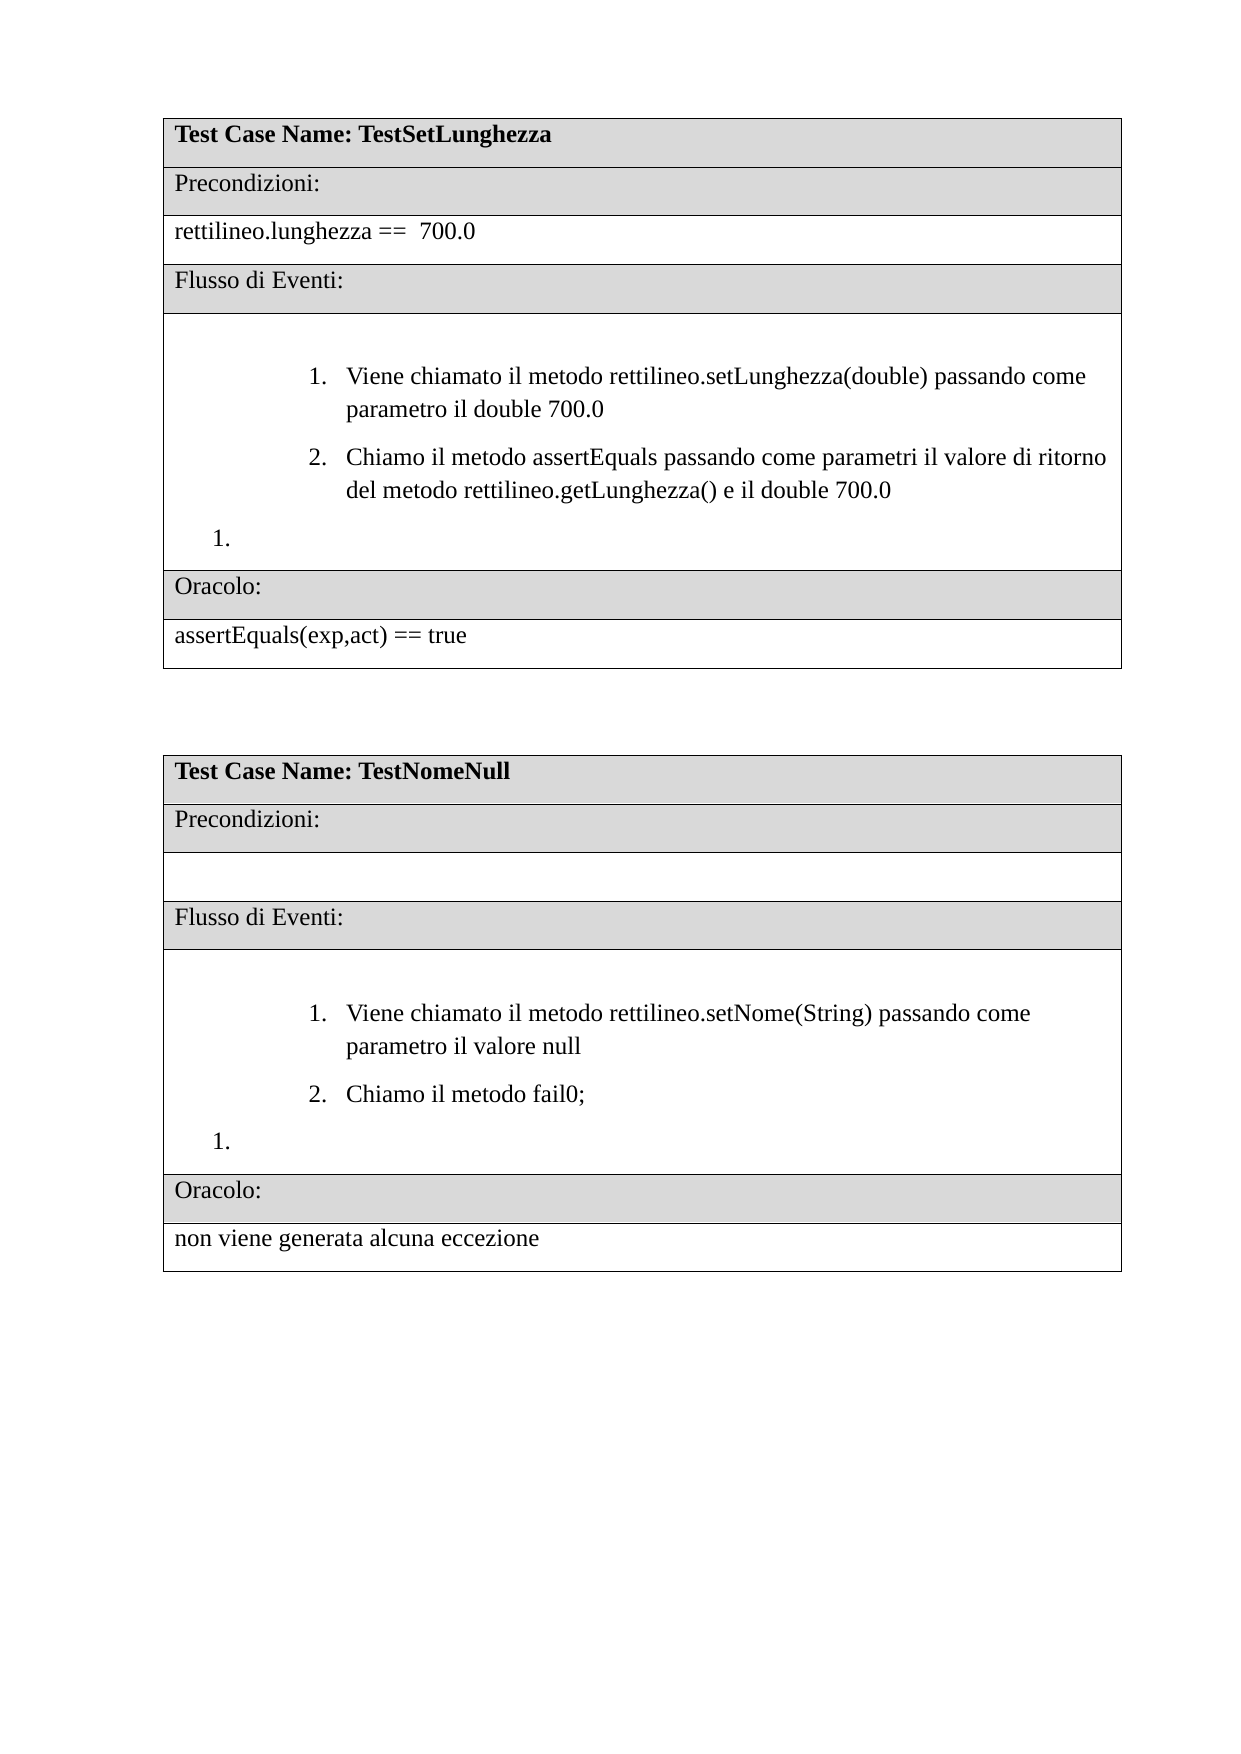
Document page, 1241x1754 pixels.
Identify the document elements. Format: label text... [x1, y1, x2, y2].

table_cell Viene chiamato il metodo rettilineo.setLunghezza(double) passando come parametro il double 700.0 Chiamo il metodo assertEquals passando come parametri il valore di ritorno del metodo rettilineo.getLunghezza() e il double 700.0 [164, 314, 1121, 570]
table_cell rettilineo.lunghezza == 700.0 [164, 216, 1121, 264]
table_header Test Case Name: TestSetLunghezza [164, 119, 1121, 167]
table_cell Flusso di Eventi: [164, 902, 1121, 949]
table_cell Precondizioni: [164, 168, 1121, 215]
table_cell Flusso di Eventi: [164, 265, 1121, 313]
table_cell Precondizioni: [164, 805, 1121, 852]
table_cell Oracolo: [164, 1175, 1121, 1222]
table_header Test Case Name: TestNomeNull [164, 756, 1121, 803]
table_cell non viene generata alcuna eccezione [164, 1224, 1121, 1271]
table_cell [164, 853, 1121, 901]
table_cell Oracolo: [164, 571, 1121, 619]
table_cell Viene chiamato il metodo rettilineo.setNome(String) passando come parametro il valore null Chiamo il metodo fail0; [164, 950, 1121, 1174]
table_cell assertEquals(exp,act) == true [164, 620, 1121, 667]
